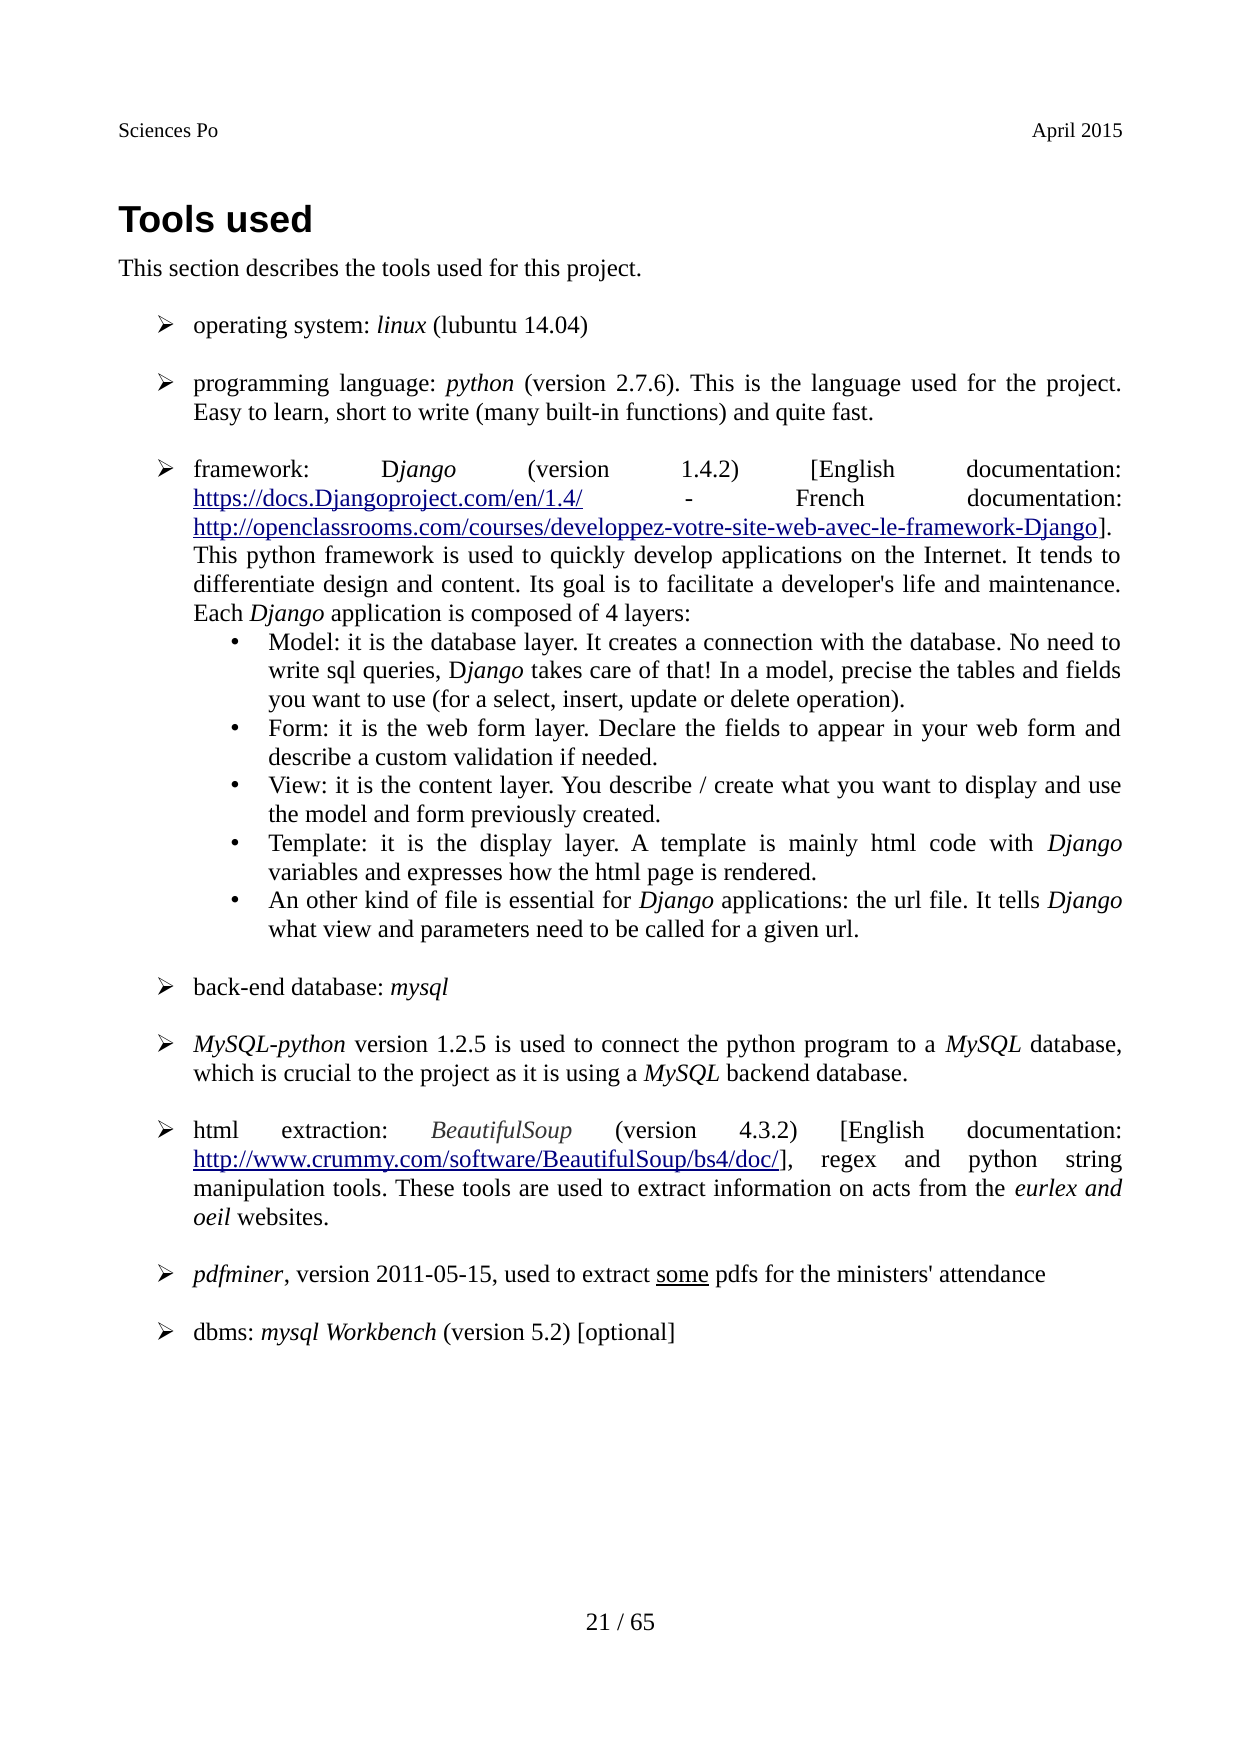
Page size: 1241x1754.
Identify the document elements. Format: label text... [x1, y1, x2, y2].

list dbms: mysql Workbench (version 5.2) [optional] [156, 1317, 1122, 1345]
list View: it is the content layer. You describe / create what you want to display and use the model and form previously created. [231, 770, 1122, 828]
text This section describes the tools used for this project. [118, 253, 1122, 282]
list operating system: linux (lubuntu 14.04) [156, 310, 1122, 339]
list html extraction: BeautifulSoup (version 4.3.2) [English documentation: http://www.crummy.com/software/BeautifulSoup/bs4/doc/], regex and python string manipulation tools. These tools are used to extract information on acts from the eurlex and oeil websites. [156, 1115, 1122, 1230]
list MySQL-python version 1.2.5 is used to connect the python program to a MySQL database, which is crucial to the project as it is using a MySQL backend database. [156, 1029, 1122, 1087]
list back-end database: mysql [156, 972, 1122, 1000]
list programming language: python (version 2.7.6). This is the language used for the project. Easy to learn, short to write (many built-in functions) and quite fast. [156, 368, 1122, 425]
list An other kind of file is essential for Django applications: the url file. It tells Django what view and parameters need to be called for a given url. [231, 885, 1122, 943]
subtitle Tools used [118, 197, 1122, 240]
list Model: it is the database layer. It creates a connection with the database. No need to write sql queries, Django takes care of that! In a model, precise the tables and fields you want to use (for a select, insert, update or delete operation). [231, 627, 1122, 713]
list framework: Django (version 1.4.2) [English documentation: https://docs.Djangoproject.com/en/1.4/ - French documentation: http://openclassrooms.com/courses/developpez-votre-site-web-avec-le-framework-Django]. This python framework is used to quickly develop applications on the Internet. It tends to differentiate design and content. Its goal is to facilitate a developer's life and maintenance. Each Django application is composed of 4 layers: [156, 454, 1122, 627]
list pdfminer, version 2011-05-15, used to extract some pdfs for the ministers' attendance [156, 1259, 1122, 1288]
list Form: it is the web form layer. Declare the fields to appear in your web form and describe a custom validation if needed. [231, 713, 1122, 770]
list Template: it is the display layer. A template is mainly html code with Django variables and expresses how the html page is rendered. [231, 828, 1122, 885]
